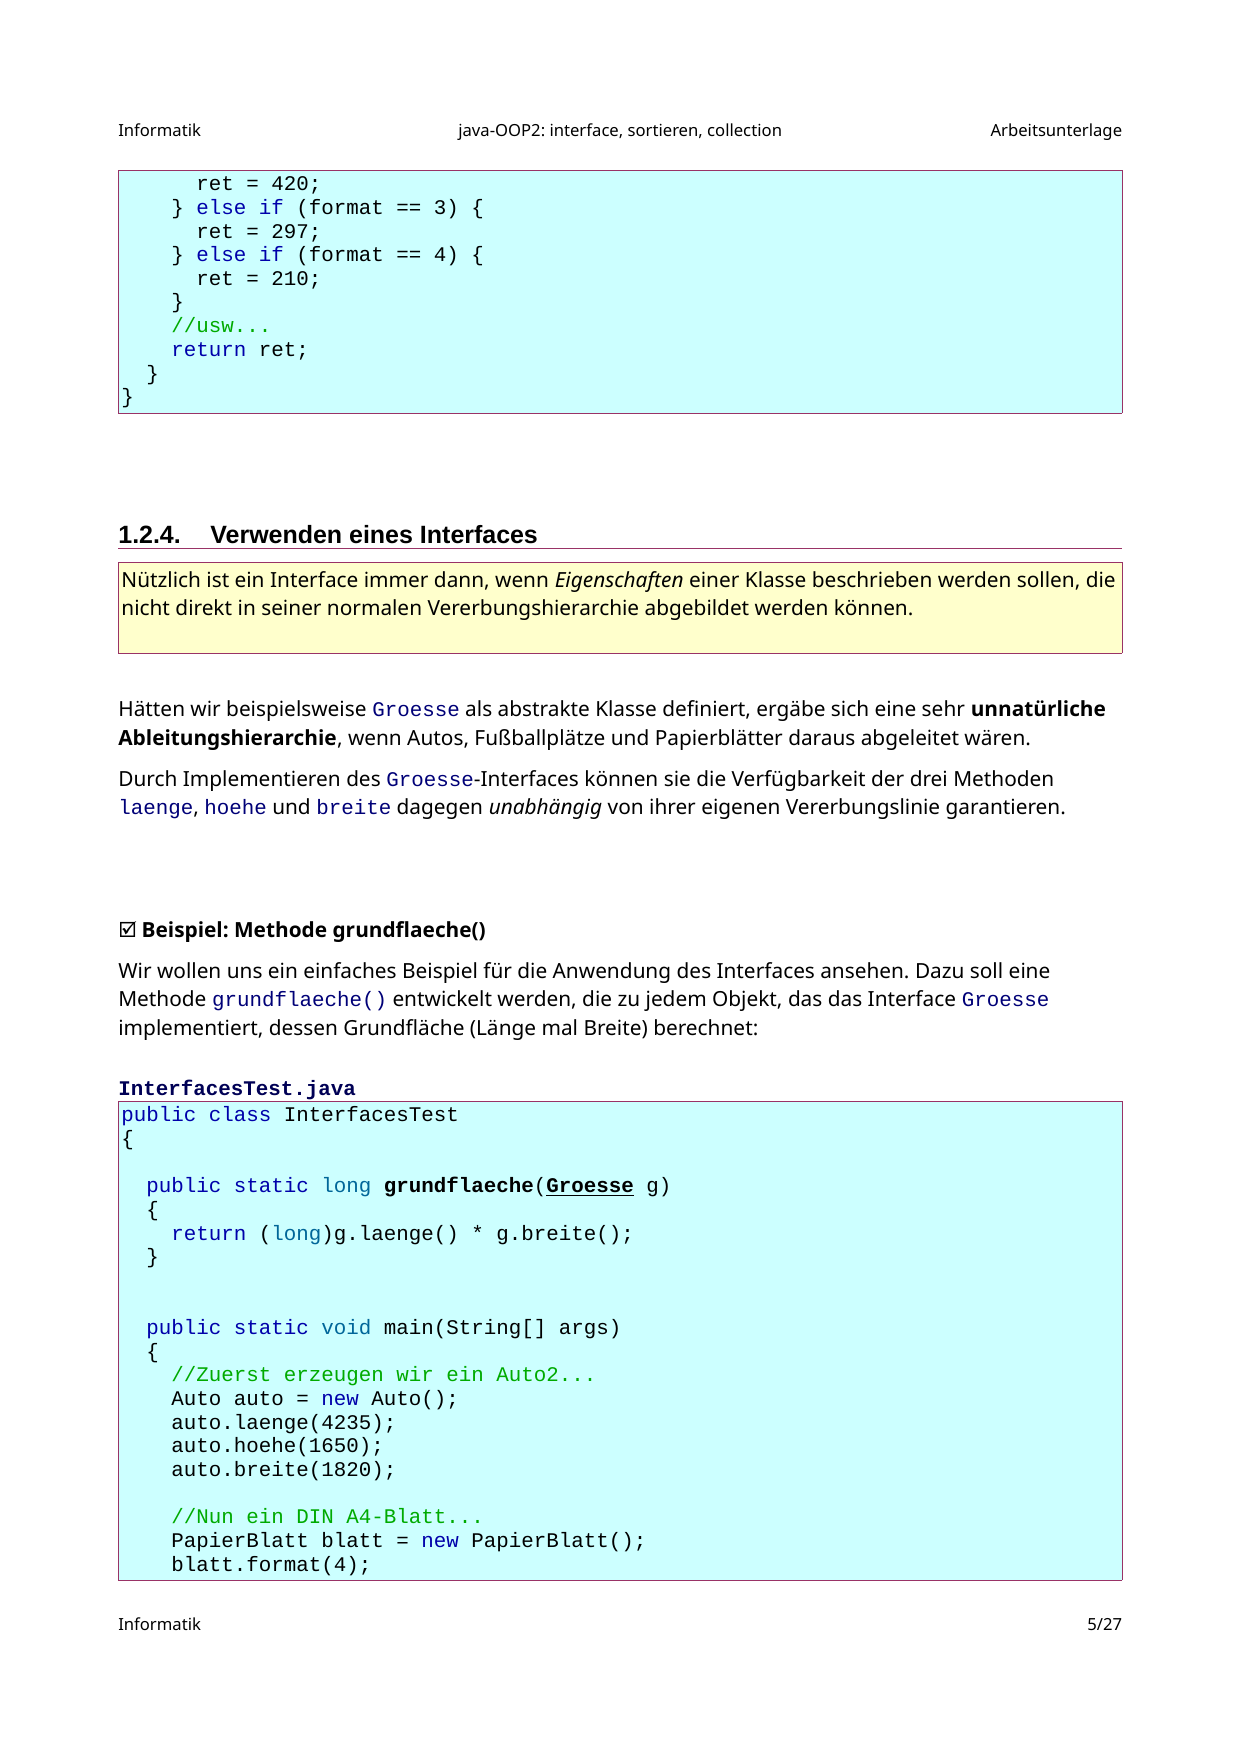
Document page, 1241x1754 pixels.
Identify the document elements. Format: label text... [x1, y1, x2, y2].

text Wir wollen uns ein einfaches Beispiel für die Anwendung des Interfaces ansehen. Dazu soll eine Methode grundflaeche() entwickelt werden, die zu jedem Objekt, das das Interface Groesse implementiert, dessen Grundfläche (Länge mal Breite) berechnet: [118, 956, 1122, 1042]
text } [119, 383, 1122, 413]
text Hätten wir beispielsweise Groesse als abstrakte Klasse definiert, ergäbe sich eine sehr unnatürliche Ableitungshierarchie, wenn Autos, Fußballplätze und Papierblätter daraus abgeleitet wären. [118, 694, 1122, 751]
list Beispiel: Methode grundflaeche() [118, 915, 1122, 944]
text public static void main(String[] args) [119, 1314, 1122, 1338]
text ret = 420; [119, 171, 1122, 194]
text auto.hoehe(1650); [119, 1432, 1122, 1456]
text public class InterfacesTest [119, 1102, 1122, 1125]
text Durch Implementieren des Groesse-Interfaces können sie die Verfügbarkeit der drei Methoden laenge, hoehe und breite dagegen unabhängig von ihrer eigenen Vererbungslinie garantieren. [118, 764, 1122, 821]
text return (long)g.laenge() * g.breite(); [119, 1219, 1122, 1243]
text ret = 210; [119, 265, 1122, 288]
text } [119, 359, 1122, 383]
text } [119, 1243, 1122, 1267]
text Nützlich ist ein Interface immer dann, wenn Eigenschaften einer Klasse beschrieben werden sollen, die nicht direkt in seiner normalen Vererbungshierarchie abgebildet werden können. [119, 563, 1122, 619]
text auto.breite(1820); [119, 1456, 1122, 1480]
text ret = 297; [119, 218, 1122, 241]
text { [119, 1196, 1122, 1219]
text auto.laenge(4235); [119, 1409, 1122, 1432]
text public static long grundflaeche(Groesse g) [119, 1172, 1122, 1196]
text //usw... [119, 312, 1122, 336]
text //Nun ein DIN A4-Blatt... [119, 1503, 1122, 1527]
text PapierBlatt blatt = new PapierBlatt(); [119, 1527, 1122, 1551]
text } [119, 288, 1122, 312]
text Auto auto = new Auto(); [119, 1385, 1122, 1409]
text blatt.format(4); [119, 1551, 1122, 1580]
text { [119, 1338, 1122, 1361]
text { [119, 1125, 1122, 1149]
text InterfacesTest.java [118, 1078, 1122, 1101]
subtitle Verwenden eines Interfaces [118, 520, 1122, 548]
text return ret; [119, 336, 1122, 359]
text } else if (format == 4) { [119, 241, 1122, 265]
text } else if (format == 3) { [119, 194, 1122, 218]
text //Zuerst erzeugen wir ein Auto2... [119, 1361, 1122, 1385]
